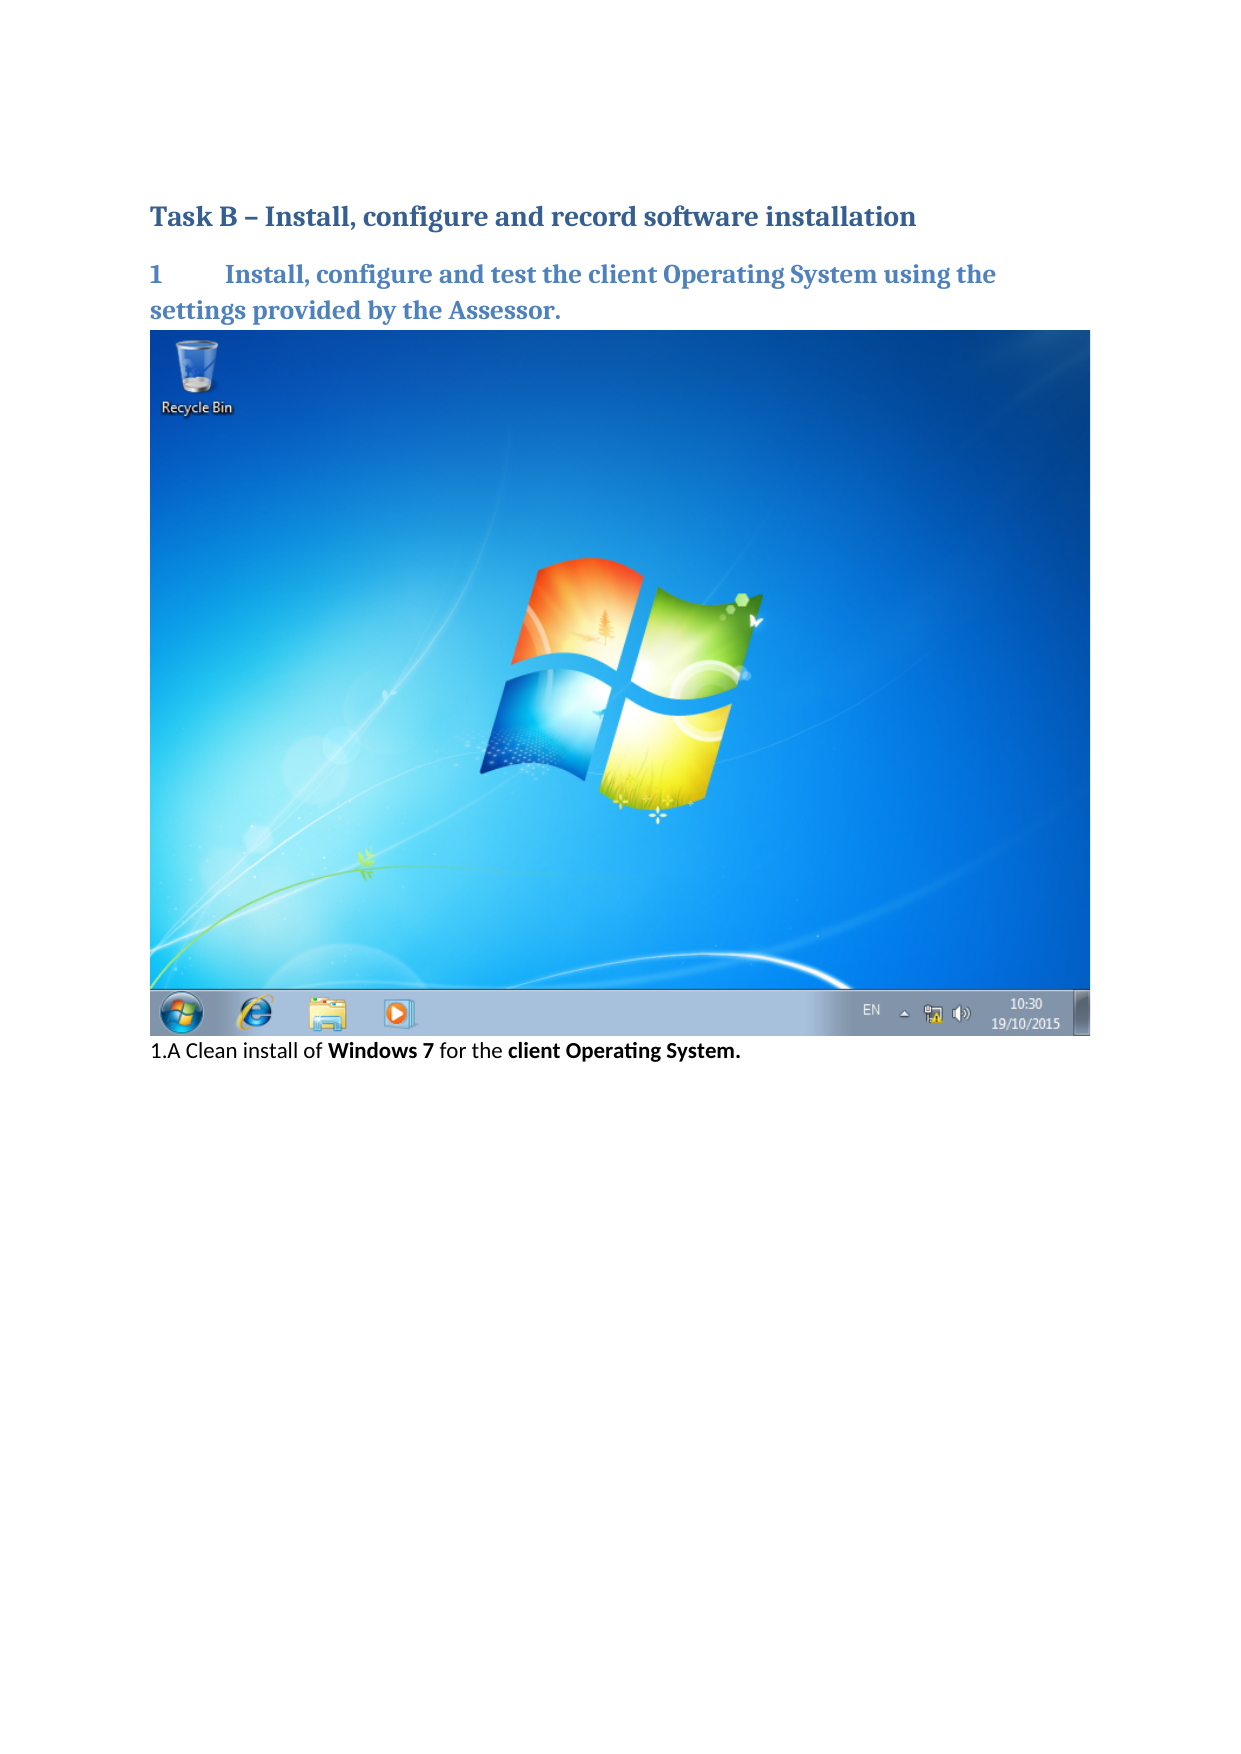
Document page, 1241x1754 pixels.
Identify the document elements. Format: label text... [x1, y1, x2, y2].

text 1.A Clean install of Windows 7 for the client Operating System. [150, 1036, 1090, 1064]
subtitle Task B – Install, configure and record software installation [150, 200, 1090, 233]
subtitle 1 Install, configure and test the client Operating System using the settings provided by the Assessor. [150, 259, 1090, 326]
